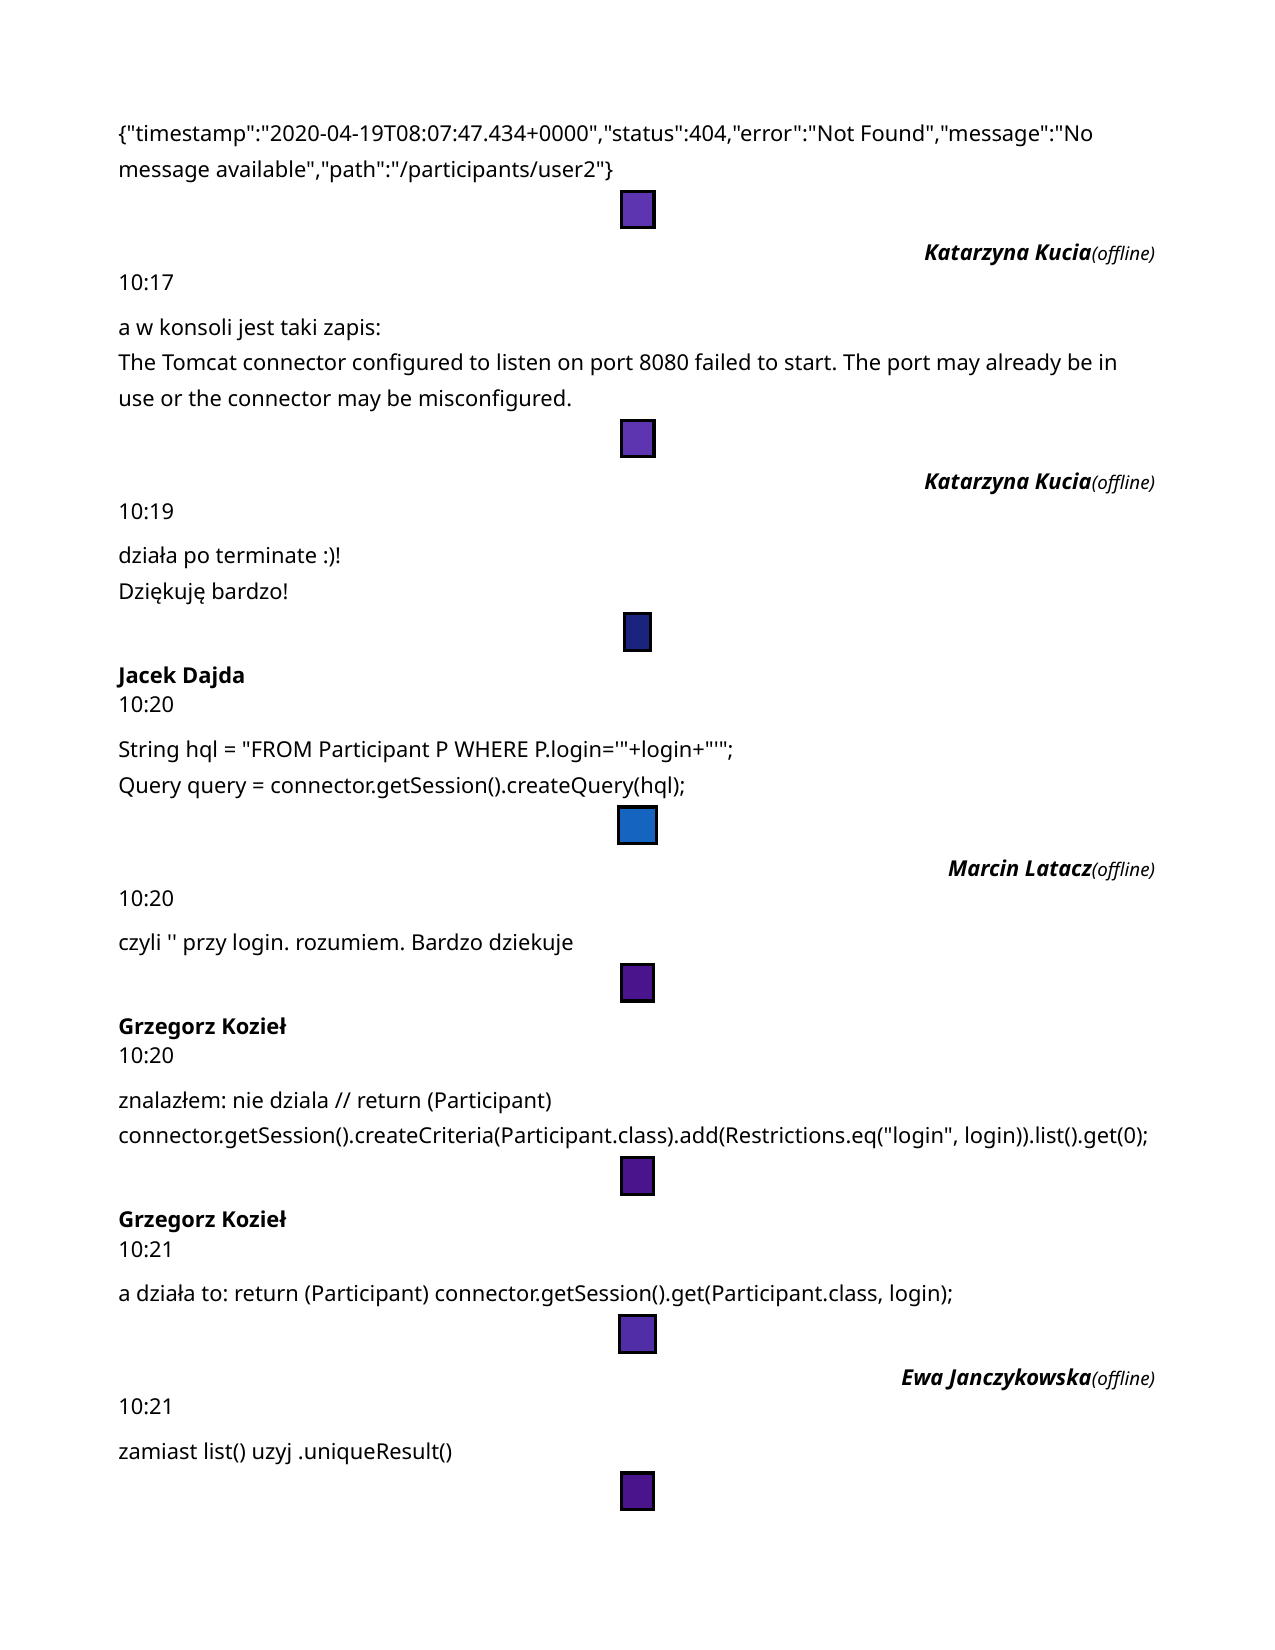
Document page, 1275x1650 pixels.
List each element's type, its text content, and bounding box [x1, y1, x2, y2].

text a w konsoli jest taki zapis: [118, 311, 1157, 341]
text [118, 1314, 618, 1354]
text [118, 419, 620, 458]
text działa po terminate :)! [118, 541, 1157, 570]
text Jacek Dajda [118, 660, 1157, 689]
text The Tomcat connector configured to listen on port 8080 failed to start. The port may already be in use or the connector may be misconfigured. [118, 347, 1157, 413]
text 10:17 [118, 267, 1157, 297]
text Marcin Latacz(offline) [118, 853, 1157, 883]
text Grzegorz Kozieł [118, 1011, 1157, 1040]
text 10:20 [118, 883, 1157, 913]
text zamiast list() uzyj .uniqueResult() [118, 1436, 1157, 1466]
text {"timestamp":"2020-04-19T08:07:47.434+0000","status":404,"error":"Not Found","message":"No message available","path":"/participants/user2"} [118, 118, 1157, 184]
text String hql = "FROM Participant P WHERE P.login='"+login+"'"; Query query = connector.getSession().createQuery(hql); [118, 734, 1157, 799]
text [655, 1471, 1157, 1511]
text Gr [623, 1475, 652, 1508]
text 10:20 [118, 689, 1157, 719]
text Gr [623, 1159, 652, 1193]
text Ewa Janczykowska(offline) [118, 1362, 1157, 1391]
text Grzegorz Kozieł [118, 1204, 1157, 1234]
text [118, 963, 620, 1003]
text Ka [118, 189, 655, 229]
text 10:21 [118, 1234, 1157, 1263]
text 10:20 [118, 1040, 1157, 1070]
text znalazłem: nie dziala // return (Participant) connector.getSession().createCriteria(Participant.class).add(Restrictions.eq("login", login)).list().get(0); [118, 1085, 1157, 1150]
text Ja [626, 615, 649, 649]
text Gr [623, 966, 652, 999]
text [655, 1156, 1157, 1196]
text czyli '' przy login. rozumiem. Bardzo dziekuje [118, 927, 1157, 957]
text [118, 805, 617, 845]
text Katarzyna Kucia(offline) [118, 237, 1157, 267]
text Katarzyna Kucia(offline) [118, 466, 1157, 496]
text [655, 963, 1157, 1003]
text Dziękuję bardzo! [118, 576, 1157, 606]
text [656, 419, 1157, 458]
text [118, 1156, 620, 1196]
text [118, 612, 623, 652]
text a działa to: return (Participant) connector.getSession().get(Participant.class, login); [118, 1278, 1157, 1308]
text [657, 1314, 1157, 1354]
text [652, 612, 1157, 652]
text Ma [620, 809, 655, 842]
text Ew [621, 1317, 654, 1351]
text [118, 1471, 620, 1511]
text 10:19 [118, 496, 1157, 526]
text 10:21 [118, 1391, 1157, 1421]
text Ka [623, 422, 652, 455]
text [656, 189, 1157, 229]
text [658, 805, 1157, 845]
